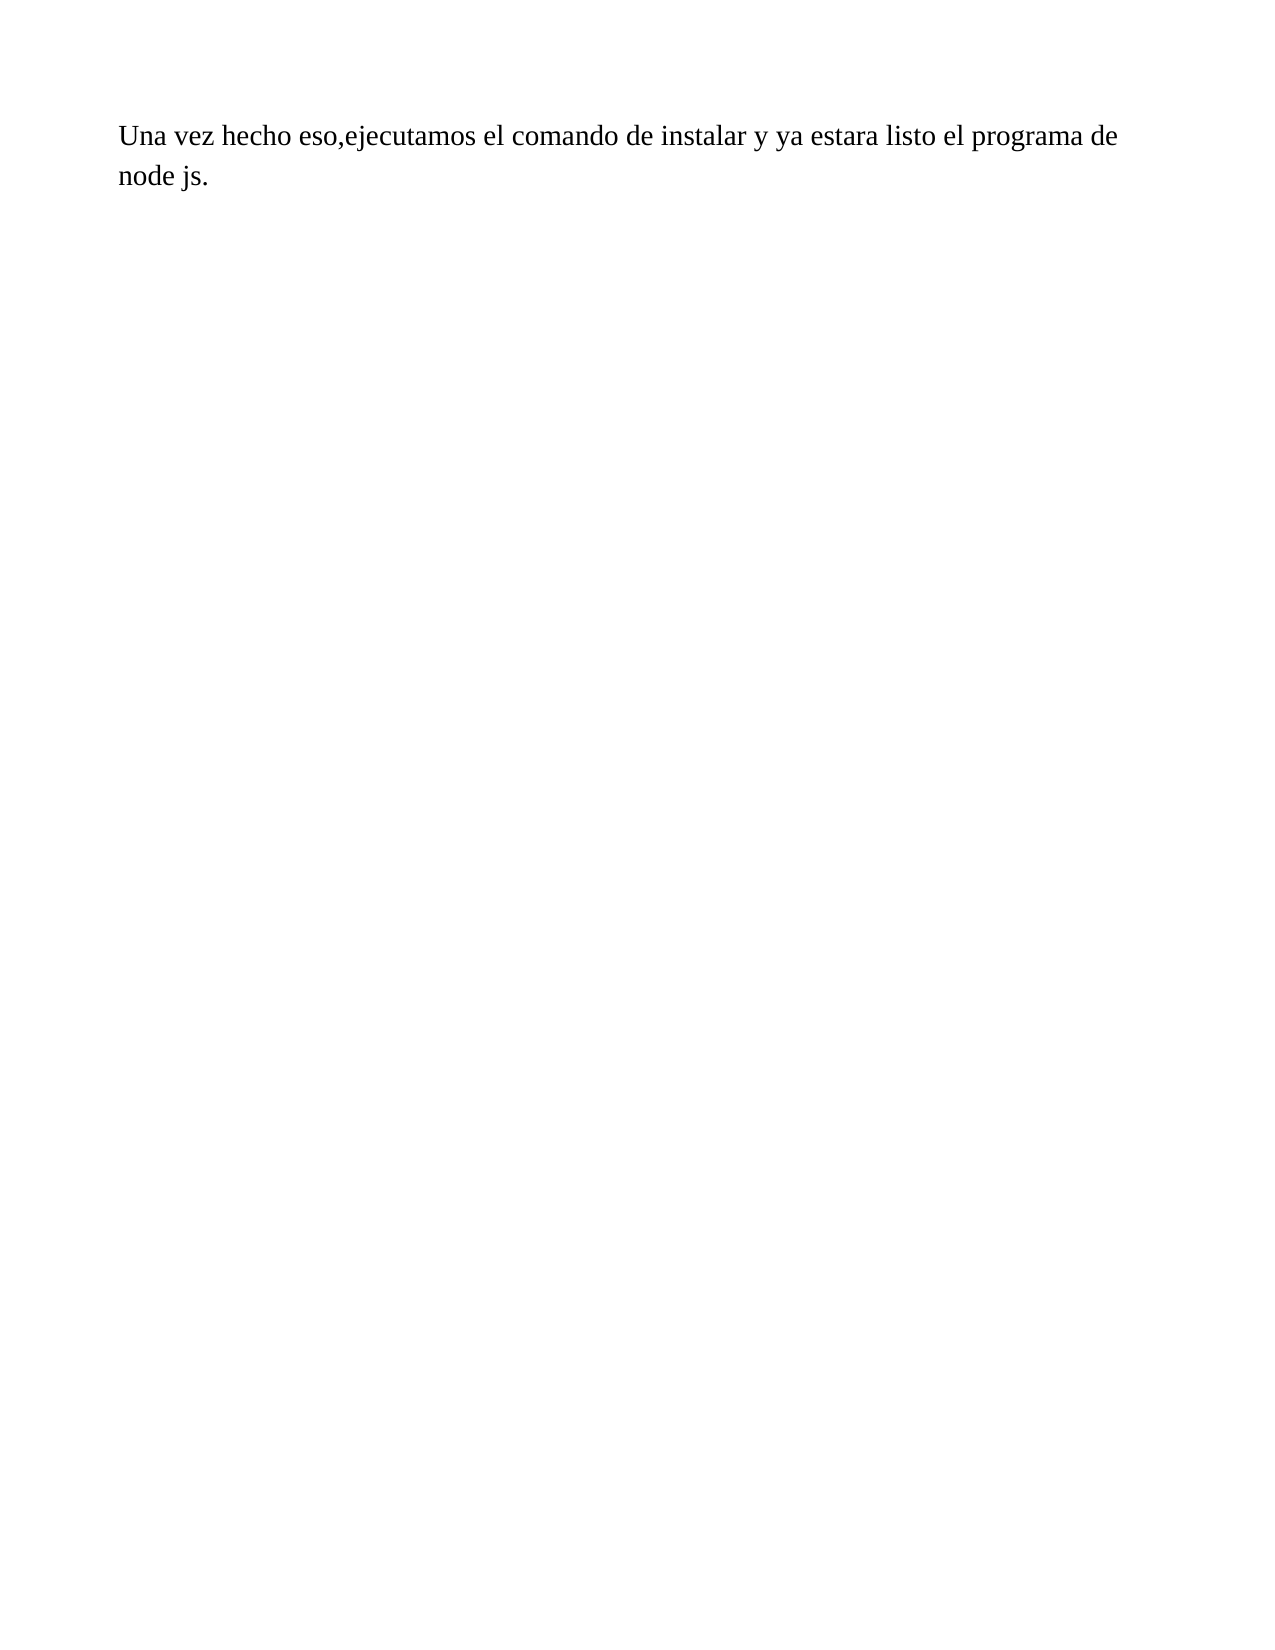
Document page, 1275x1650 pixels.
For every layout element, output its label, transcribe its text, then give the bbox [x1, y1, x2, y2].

text Una vez hecho eso,ejecutamos el comando de instalar y ya estara listo el programa de node js. [118, 118, 1157, 192]
